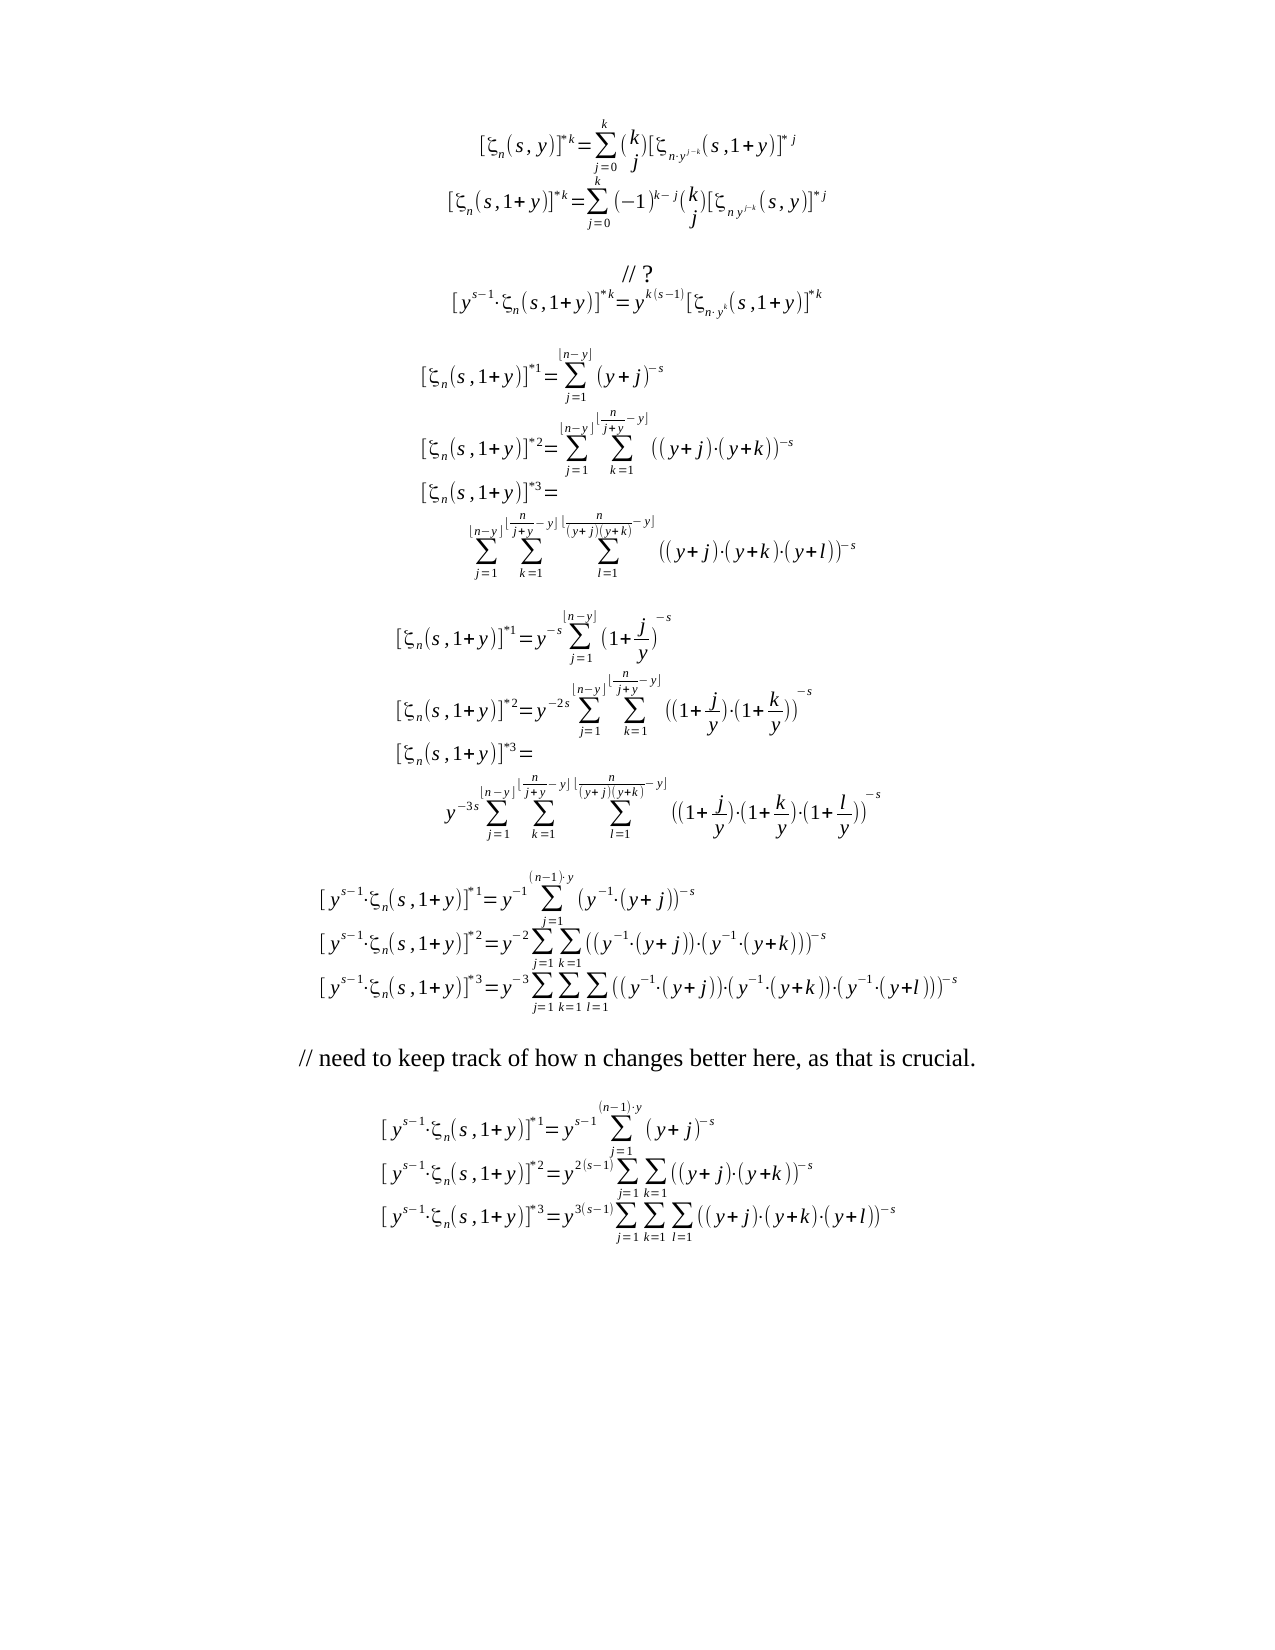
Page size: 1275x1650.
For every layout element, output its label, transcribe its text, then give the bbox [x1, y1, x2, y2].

text // ? [118, 259, 1157, 288]
text // need to keep track of how n changes better here, as that is crucial. [118, 1043, 1157, 1072]
